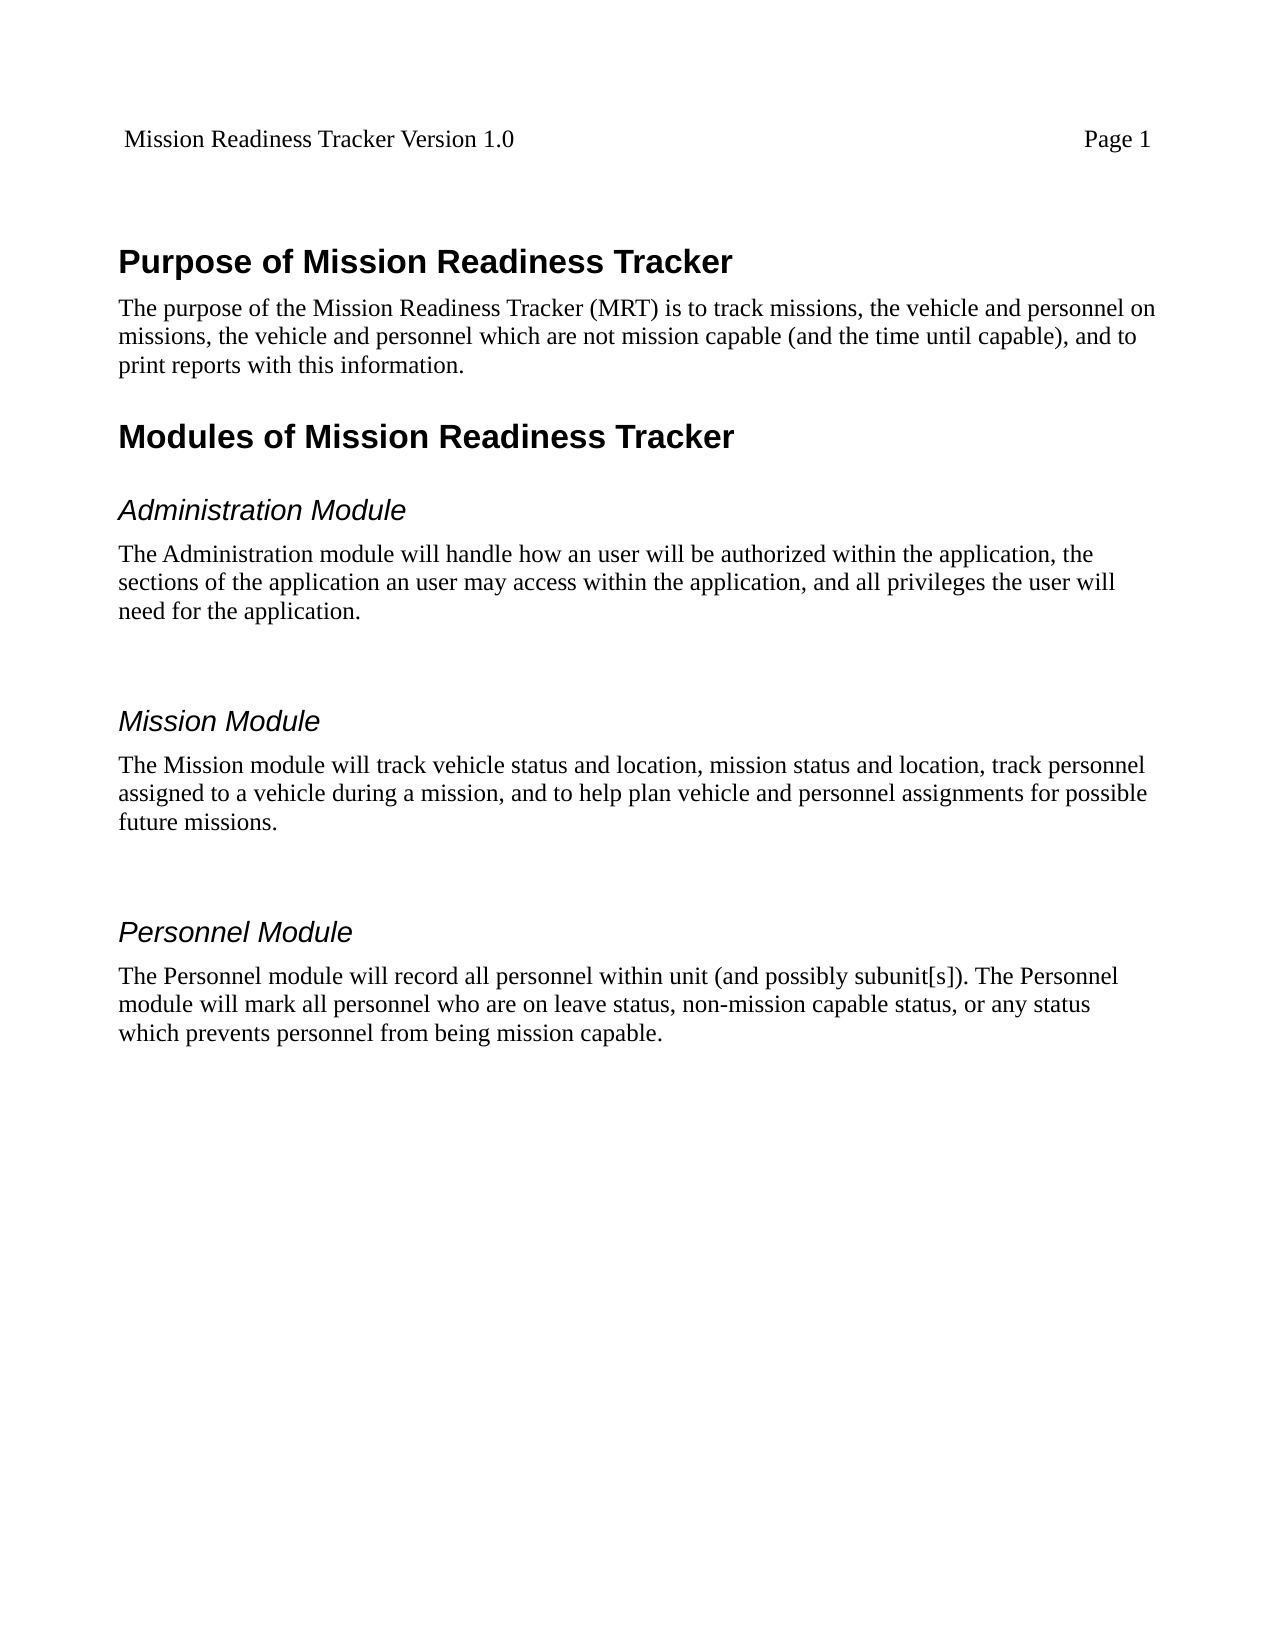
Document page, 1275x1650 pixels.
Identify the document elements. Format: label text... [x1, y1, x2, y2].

subtitle Mission Module [118, 704, 1157, 737]
text The Personnel module will record all personnel within unit (and possibly subunit[s]). The Personnel module will mark all personnel who are on leave status, non-mission capable status, or any status which prevents personnel from being mission capable. [118, 961, 1157, 1047]
subtitle Administration Module [118, 493, 1157, 526]
text The Administration module will handle how an user will be authorized within the application, the sections of the application an user may access within the application, and all privileges the user will need for the application. [118, 539, 1157, 625]
subtitle Purpose of Mission Readiness Tracker [118, 242, 1157, 280]
subtitle Modules of Mission Readiness Tracker [118, 416, 1157, 455]
text The purpose of the Mission Readiness Tracker (MRT) is to track missions, the vehicle and personnel on missions, the vehicle and personnel which are not mission capable (and the time until capable), and to print reports with this information. [118, 293, 1157, 379]
subtitle Personnel Module [118, 915, 1157, 948]
text The Mission module will track vehicle status and location, mission status and location, track personnel assigned to a vehicle during a mission, and to help plan vehicle and personnel assignments for possible future missions. [118, 750, 1157, 836]
